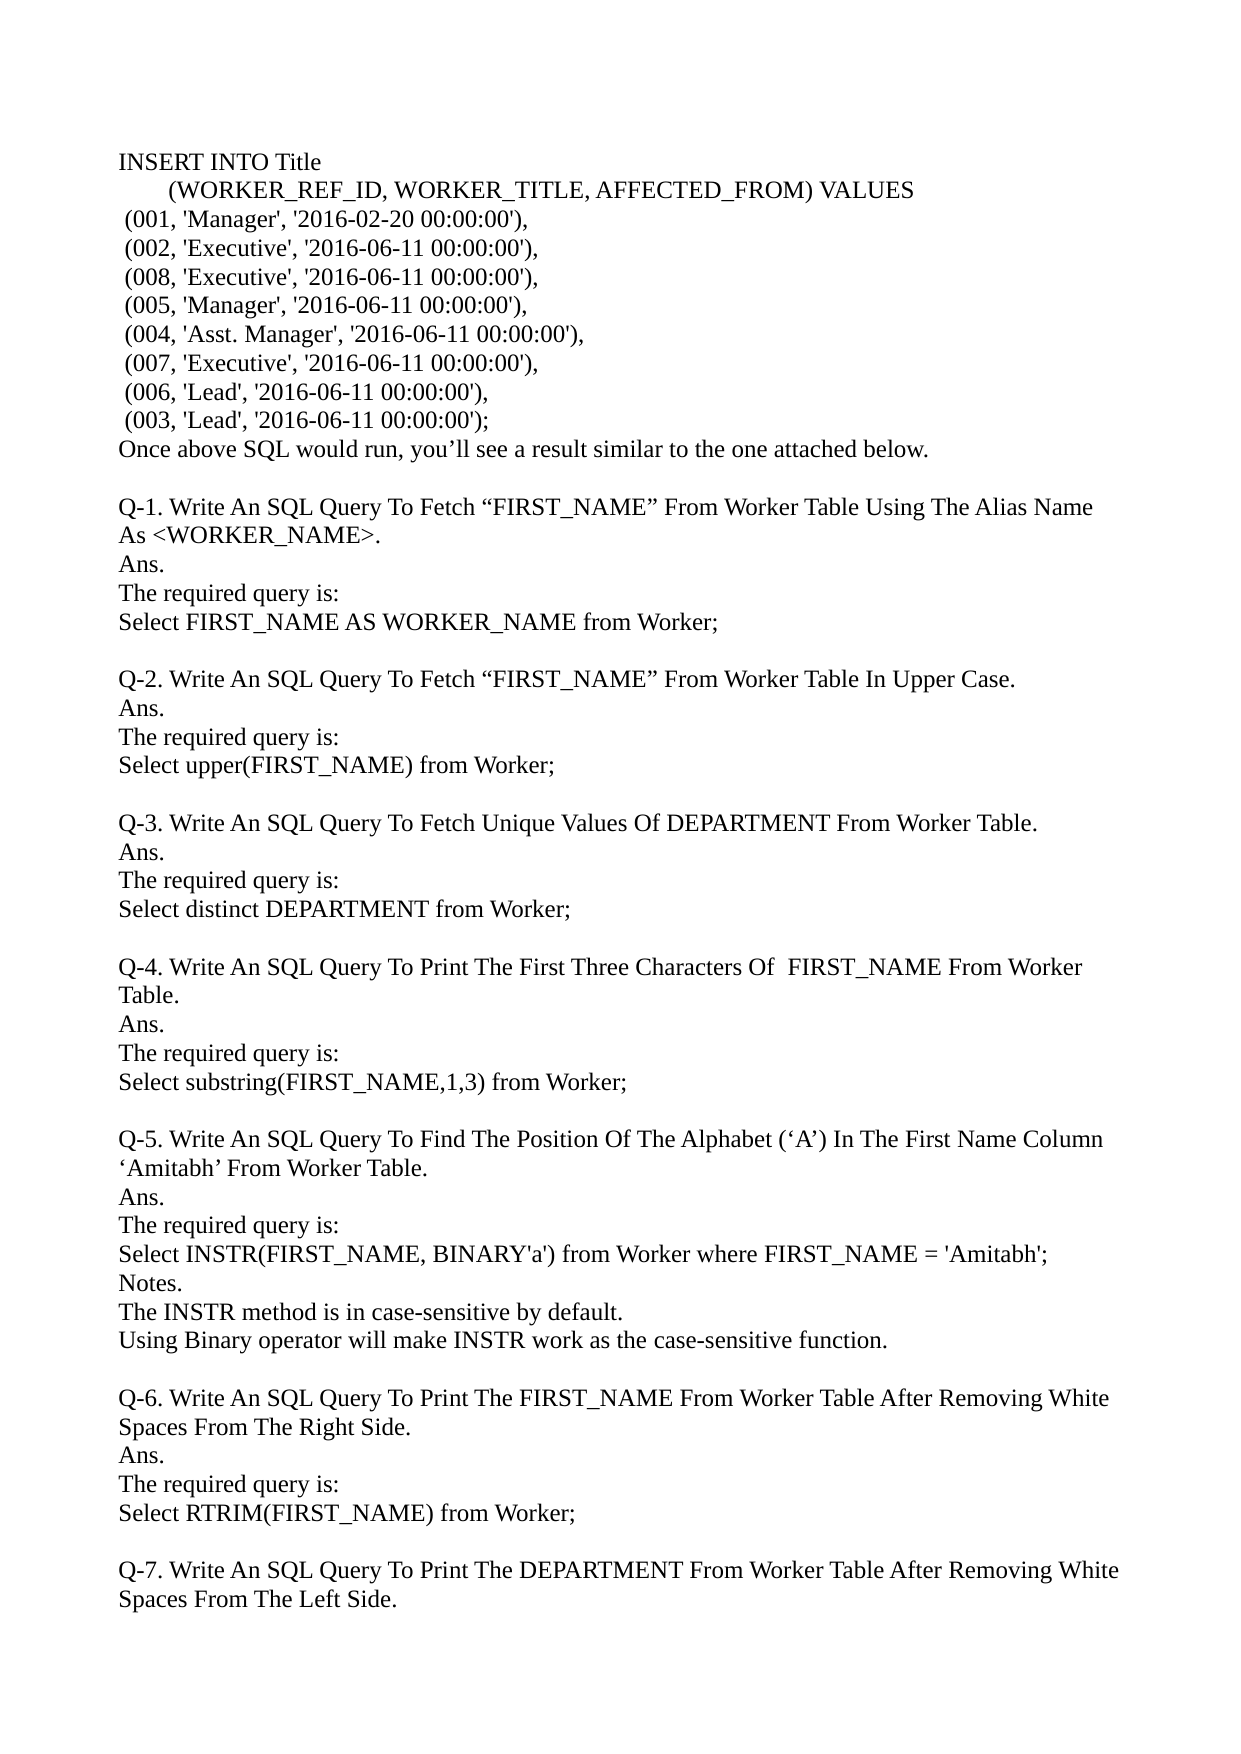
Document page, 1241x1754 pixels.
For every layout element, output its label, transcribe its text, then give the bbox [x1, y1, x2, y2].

text Using Binary operator will make INSTR work as the case-sensitive function. [118, 1326, 1122, 1354]
text Select FIRST_NAME AS WORKER_NAME from Worker; [118, 607, 1122, 636]
text The required query is: [118, 1211, 1122, 1239]
text The INSTR method is in case-sensitive by default. [118, 1297, 1122, 1326]
text Select RTRIM(FIRST_NAME) from Worker; [118, 1498, 1122, 1527]
text (003, 'Lead', '2016-06-11 00:00:00'); [118, 406, 1122, 434]
text The required query is: [118, 722, 1122, 751]
text (005, 'Manager', '2016-06-11 00:00:00'), [118, 291, 1122, 319]
text The required query is: [118, 866, 1122, 894]
text Q-1. Write An SQL Query To Fetch “FIRST_NAME” From Worker Table Using The Alias Name As <WORKER_NAME>. [118, 492, 1122, 549]
text The required query is: [118, 578, 1122, 607]
text (007, 'Executive', '2016-06-11 00:00:00'), [118, 348, 1122, 377]
text (006, 'Lead', '2016-06-11 00:00:00'), [118, 377, 1122, 406]
text (002, 'Executive', '2016-06-11 00:00:00'), [118, 233, 1122, 262]
text Q-7. Write An SQL Query To Print The DEPARTMENT From Worker Table After Removing White Spaces From The Left Side. [118, 1556, 1122, 1613]
text INSERT INTO Title [118, 147, 1122, 176]
text Ans. [118, 837, 1122, 866]
text The required query is: [118, 1469, 1122, 1498]
text Q-4. Write An SQL Query To Print The First Three Characters Of FIRST_NAME From Worker Table. [118, 952, 1122, 1009]
text Once above SQL would run, you’ll see a result similar to the one attached below. [118, 434, 1122, 463]
text Select upper(FIRST_NAME) from Worker; [118, 751, 1122, 779]
text Select distinct DEPARTMENT from Worker; [118, 894, 1122, 923]
text Q-6. Write An SQL Query To Print The FIRST_NAME From Worker Table After Removing White Spaces From The Right Side. [118, 1383, 1122, 1441]
text (001, 'Manager', '2016-02-20 00:00:00'), [118, 204, 1122, 233]
text Notes. [118, 1268, 1122, 1297]
text Select INSTR(FIRST_NAME, BINARY'a') from Worker where FIRST_NAME = 'Amitabh'; [118, 1239, 1122, 1268]
text (WORKER_REF_ID, WORKER_TITLE, AFFECTED_FROM) VALUES [118, 176, 1122, 204]
text Ans. [118, 1182, 1122, 1211]
text (004, 'Asst. Manager', '2016-06-11 00:00:00'), [118, 319, 1122, 348]
text Ans. [118, 549, 1122, 578]
text Ans. [118, 1441, 1122, 1469]
text Select substring(FIRST_NAME,1,3) from Worker; [118, 1067, 1122, 1096]
text Ans. [118, 1009, 1122, 1038]
text Q-5. Write An SQL Query To Find The Position Of The Alphabet (‘A’) In The First Name Column ‘Amitabh’ From Worker Table. [118, 1124, 1122, 1182]
text Q-2. Write An SQL Query To Fetch “FIRST_NAME” From Worker Table In Upper Case. [118, 664, 1122, 693]
text Q-3. Write An SQL Query To Fetch Unique Values Of DEPARTMENT From Worker Table. [118, 808, 1122, 837]
text Ans. [118, 693, 1122, 722]
text (008, 'Executive', '2016-06-11 00:00:00'), [118, 262, 1122, 291]
text The required query is: [118, 1038, 1122, 1067]
